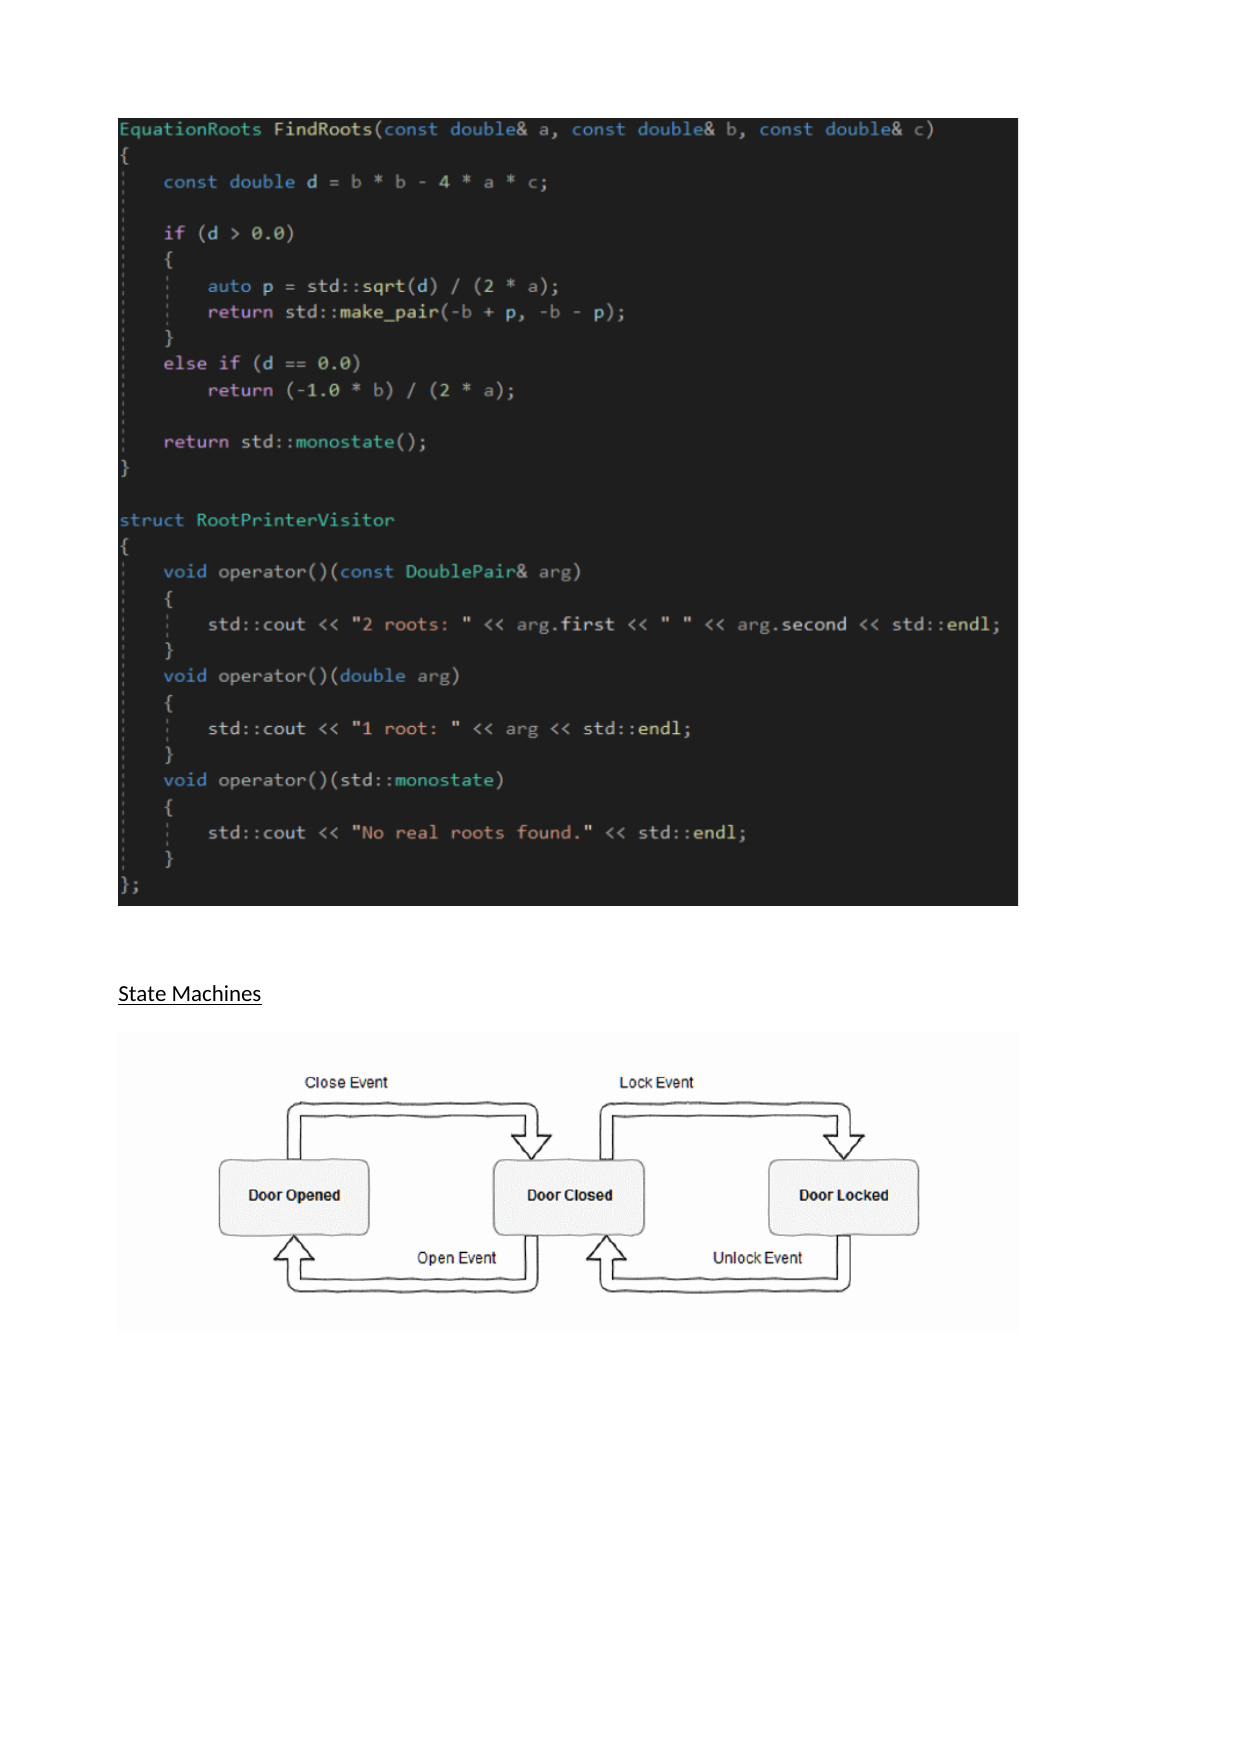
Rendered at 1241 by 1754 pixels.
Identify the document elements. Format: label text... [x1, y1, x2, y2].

text State Machines [118, 979, 1122, 1007]
